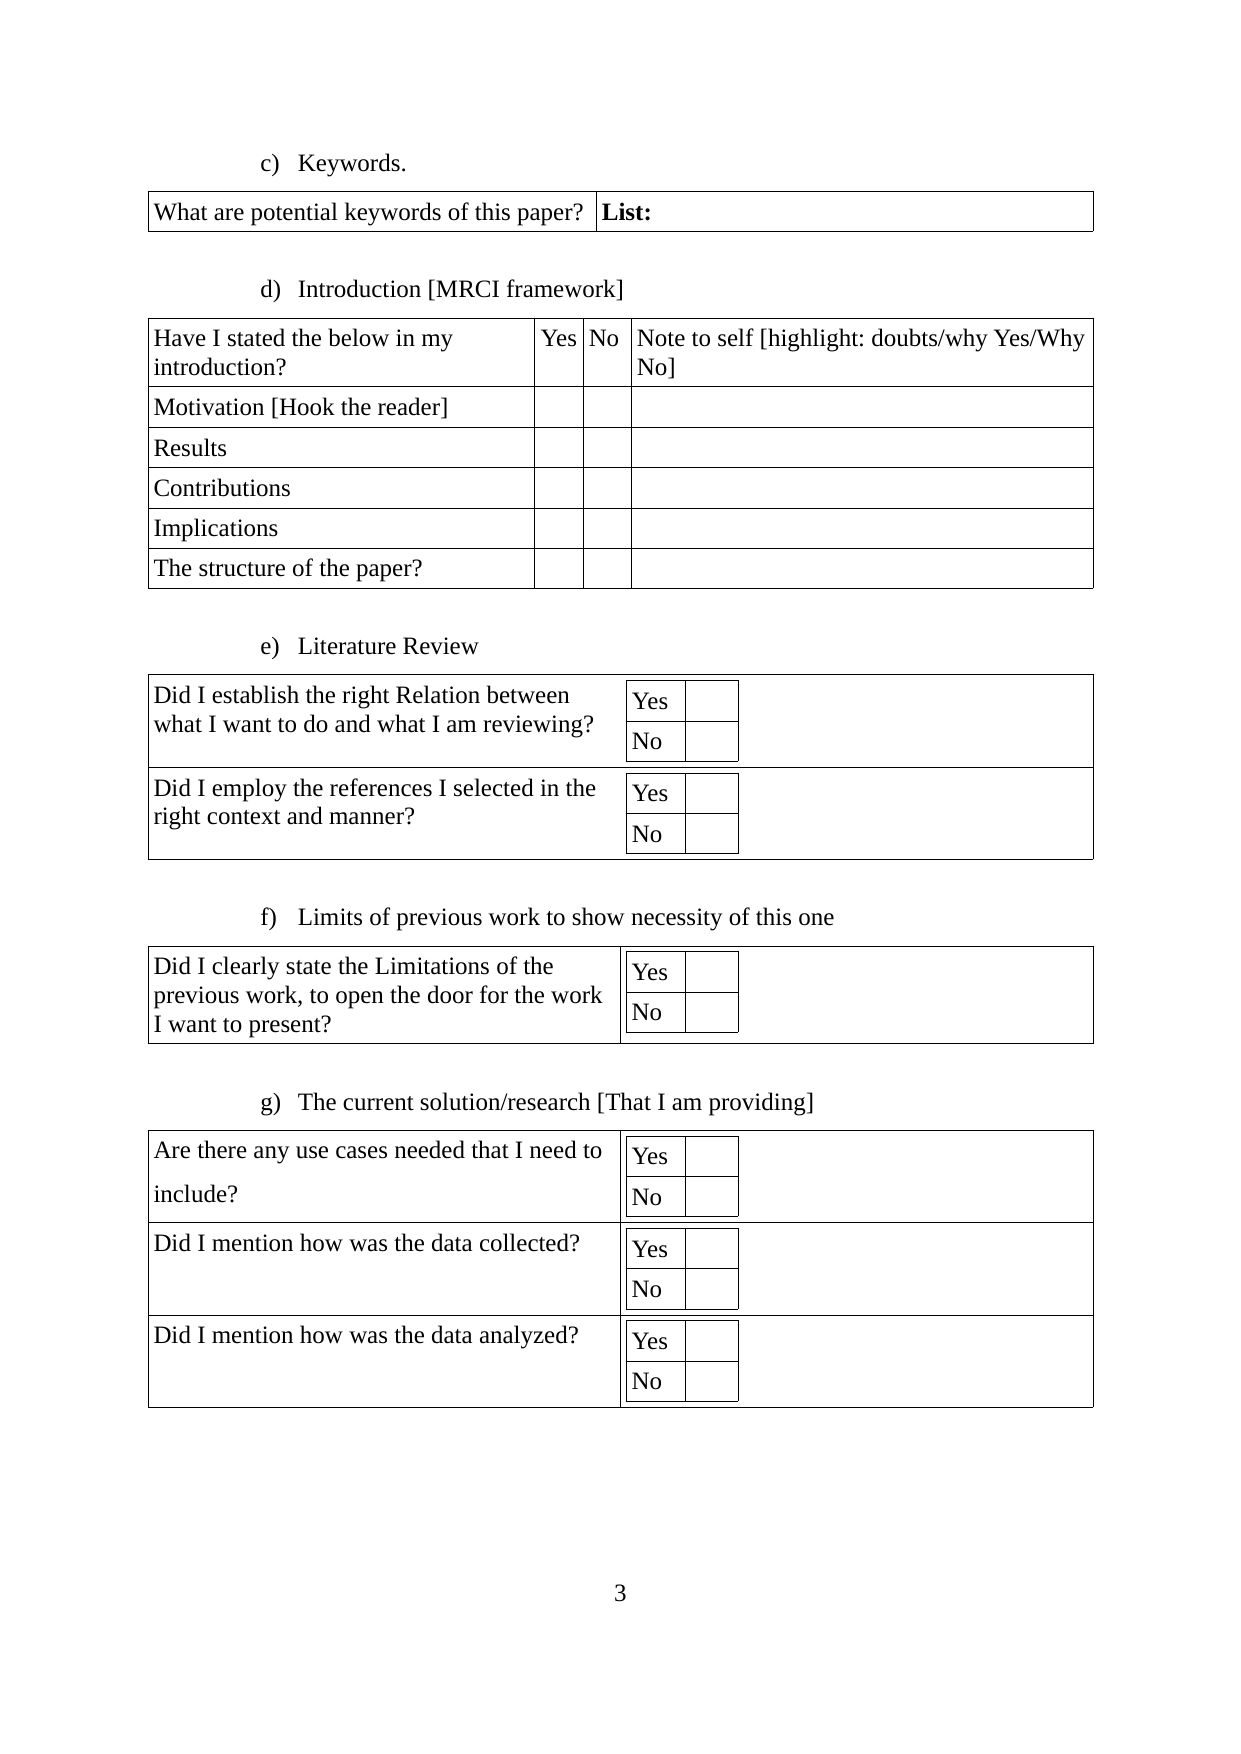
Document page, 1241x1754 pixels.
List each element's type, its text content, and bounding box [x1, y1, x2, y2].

table_cell No [627, 722, 685, 761]
table_cell No [627, 1269, 685, 1308]
table_cell Motivation [Hook the reader] [149, 387, 534, 427]
table_cell Did I mention how was the data analyzed? [149, 1316, 620, 1407]
table_header [686, 952, 738, 992]
table_cell [632, 428, 1093, 467]
table_header [686, 681, 738, 721]
table_header [686, 1229, 738, 1268]
list Limits of previous work to show necessity of this one [260, 902, 1093, 931]
table_cell [621, 1223, 1093, 1314]
table_cell The structure of the paper? [149, 549, 534, 588]
table_cell [584, 509, 631, 548]
table_cell No [627, 1177, 685, 1216]
list Introduction [MRCI framework] [260, 274, 1093, 303]
table_cell [535, 549, 583, 588]
table_header Yes [627, 1321, 685, 1361]
table_cell No [627, 1362, 685, 1401]
table_header Did I clearly state the Limitations of the previous work, to open the door for the work I want to present? [149, 947, 620, 1043]
table_cell Contributions [149, 468, 534, 507]
list Literature Review [260, 631, 1093, 660]
table_cell Implications [149, 509, 534, 548]
table_header [621, 947, 1093, 1043]
table_cell [632, 468, 1093, 507]
table_header No [584, 319, 631, 386]
table_cell [535, 509, 583, 548]
table_cell [686, 993, 738, 1032]
table_header Yes [627, 681, 685, 721]
table_cell No [627, 814, 685, 853]
table_header List: [597, 192, 1093, 231]
table_cell No [627, 993, 685, 1032]
table_header Yes [535, 319, 583, 386]
table_cell [620, 768, 1093, 859]
table_cell [632, 387, 1093, 427]
table_cell [535, 428, 583, 467]
table_header Yes [627, 1137, 685, 1176]
table_header Note to self [highlight: doubts/why Yes/Why No] [632, 319, 1093, 386]
table_header Yes [627, 1229, 685, 1268]
table_cell [535, 387, 583, 427]
table_header Are there any use cases needed that I need to include? [149, 1131, 620, 1222]
table_header Yes [627, 774, 685, 813]
table_cell Did I mention how was the data collected? [149, 1223, 620, 1314]
table_cell [686, 722, 738, 761]
table_cell [686, 1177, 738, 1216]
table_cell Did I employ the references I selected in the right context and manner? [149, 768, 620, 859]
table_cell [632, 509, 1093, 548]
table_header What are potential keywords of this paper? [149, 192, 596, 231]
table_header [686, 774, 738, 813]
table_cell [632, 549, 1093, 588]
table_cell [621, 1316, 1093, 1407]
table_header Have I stated the below in my introduction? [149, 319, 534, 386]
table_header Did I establish the right Relation between what I want to do and what I am reviewing? [149, 675, 620, 767]
table_cell [686, 1269, 738, 1308]
table_header [621, 1131, 1093, 1222]
table_cell [535, 468, 583, 507]
list The current solution/research [That I am providing] [260, 1087, 1093, 1115]
table_header [686, 1321, 738, 1361]
table_header [620, 675, 1093, 767]
table_header [686, 1137, 738, 1176]
table_header Yes [627, 952, 685, 992]
table_cell Results [149, 428, 534, 467]
list Keywords. [260, 148, 1093, 176]
table_cell [584, 549, 631, 588]
table_cell [584, 468, 631, 507]
table_cell [584, 428, 631, 467]
table_cell [686, 1362, 738, 1401]
table_cell [584, 387, 631, 427]
table_cell [686, 814, 738, 853]
